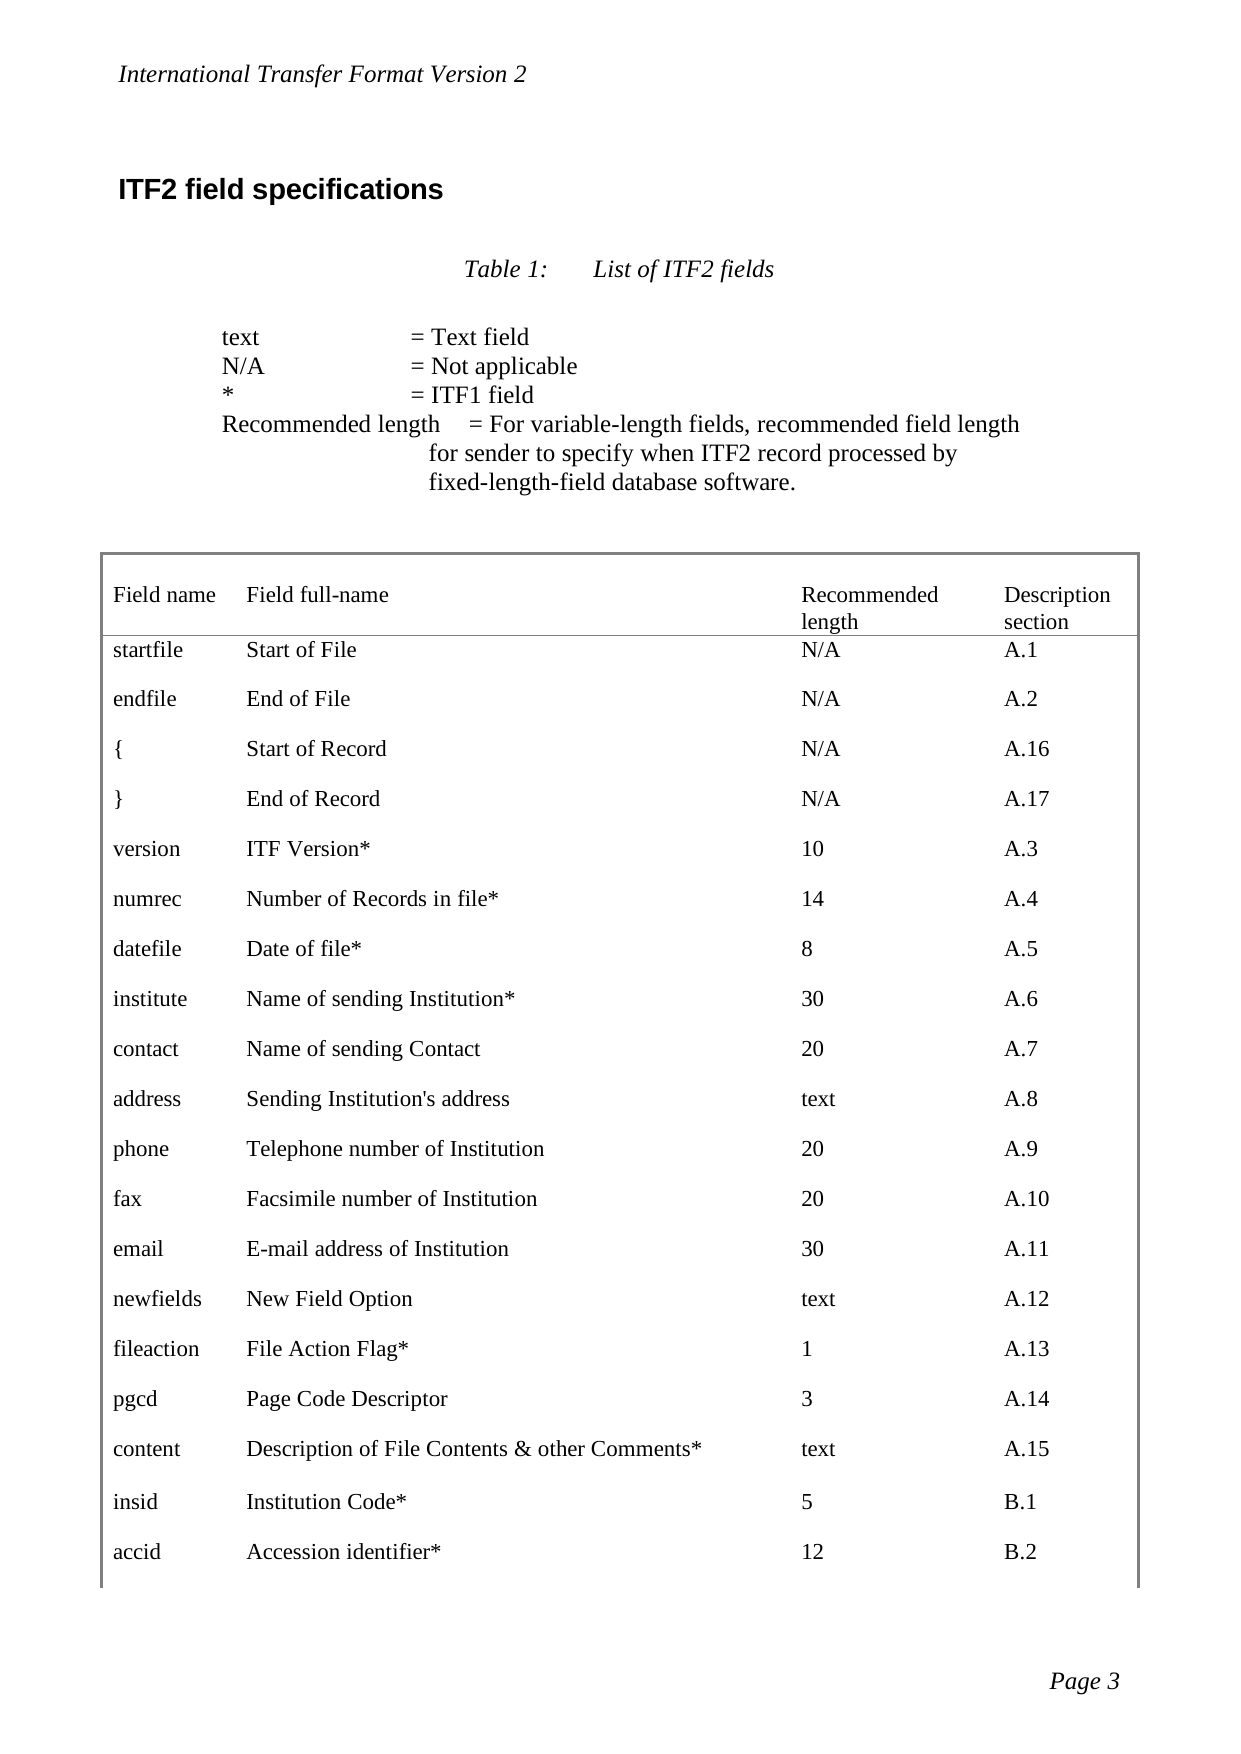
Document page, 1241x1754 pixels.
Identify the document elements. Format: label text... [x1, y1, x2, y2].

table_cell 30 [790, 1235, 993, 1284]
table_cell } [103, 785, 235, 834]
table_cell E-mail address of Institution [235, 1235, 790, 1284]
table_cell A.4 [993, 885, 1137, 934]
table_cell End of Record [235, 785, 790, 834]
table_cell 12 [790, 1538, 993, 1588]
table_cell File Action Flag* [235, 1335, 790, 1384]
table_cell Start of Record [235, 735, 790, 784]
subtitle ITF2 field specifications [118, 172, 1122, 206]
table_cell Sending Institution's address [235, 1085, 790, 1134]
table_cell numrec [103, 885, 235, 934]
table_header Field full-name [235, 555, 790, 634]
text * = ITF1 field [222, 380, 1022, 409]
table_cell A.1 [993, 636, 1137, 684]
table_cell B.2 [993, 1538, 1137, 1588]
table_cell 20 [790, 1185, 993, 1234]
text Table 1: List of ITF2 fields [118, 253, 1122, 283]
table_cell Accession identifier* [235, 1538, 790, 1588]
table_cell A.14 [993, 1385, 1137, 1434]
table_cell startfile [103, 636, 235, 684]
table_cell version [103, 835, 235, 884]
table_cell datefile [103, 935, 235, 984]
table_cell B.1 [993, 1488, 1137, 1538]
table_cell address [103, 1085, 235, 1134]
table_cell N/A [790, 735, 993, 784]
table_cell newfields [103, 1285, 235, 1334]
table_cell End of File [235, 685, 790, 734]
table_cell Facsimile number of Institution [235, 1185, 790, 1234]
table_cell A.11 [993, 1235, 1137, 1284]
table_cell contact [103, 1035, 235, 1084]
table_cell ITF Version* [235, 835, 790, 884]
table_cell A.15 [993, 1435, 1137, 1488]
text text = Text field [222, 322, 1022, 351]
table_cell 14 [790, 885, 993, 934]
table_cell 3 [790, 1385, 993, 1434]
table_cell insid [103, 1488, 235, 1538]
table_cell content [103, 1435, 235, 1488]
table_cell { [103, 735, 235, 784]
table_cell New Field Option [235, 1285, 790, 1334]
table_header Recommended length [790, 555, 993, 634]
table_cell accid [103, 1538, 235, 1588]
table_cell email [103, 1235, 235, 1284]
table_cell 20 [790, 1035, 993, 1084]
text Recommended length = For variable-length fields, recommended field length for sender to specify when ITF2 record processed by fixed-length-field database software. [222, 409, 1022, 496]
table_cell Start of File [235, 636, 790, 684]
table_cell fileaction [103, 1335, 235, 1384]
table_cell endfile [103, 685, 235, 734]
table_cell Number of Records in file* [235, 885, 790, 934]
table_cell A.10 [993, 1185, 1137, 1234]
table_cell A.2 [993, 685, 1137, 734]
table_cell pgcd [103, 1385, 235, 1434]
table_cell institute [103, 985, 235, 1034]
table_cell 5 [790, 1488, 993, 1538]
table_cell A.3 [993, 835, 1137, 884]
table_cell A.9 [993, 1135, 1137, 1184]
table_cell 20 [790, 1135, 993, 1184]
table_cell N/A [790, 685, 993, 734]
table_cell 1 [790, 1335, 993, 1384]
table_cell N/A [790, 785, 993, 834]
table_cell A.17 [993, 785, 1137, 834]
table_cell text [790, 1285, 993, 1334]
table_cell Date of file* [235, 935, 790, 984]
table_cell A.13 [993, 1335, 1137, 1384]
table_cell N/A [790, 636, 993, 684]
table_cell Institution Code* [235, 1488, 790, 1538]
table_header Field name [103, 555, 235, 634]
table_cell 8 [790, 935, 993, 984]
text N/A = Not applicable [222, 351, 1022, 380]
table_cell A.12 [993, 1285, 1137, 1334]
table_cell Telephone number of Institution [235, 1135, 790, 1184]
table_cell A.6 [993, 985, 1137, 1034]
table_cell A.7 [993, 1035, 1137, 1084]
table_cell phone [103, 1135, 235, 1184]
table_cell 10 [790, 835, 993, 884]
table_cell Description of File Contents & other Comments* [235, 1435, 790, 1488]
table_cell 30 [790, 985, 993, 1034]
table_cell text [790, 1435, 993, 1488]
table_cell A.8 [993, 1085, 1137, 1134]
table_cell Page Code Descriptor [235, 1385, 790, 1434]
table_cell text [790, 1085, 993, 1134]
table_header Description section [993, 555, 1137, 634]
table_cell Name of sending Contact [235, 1035, 790, 1084]
table_cell A.16 [993, 735, 1137, 784]
table_cell A.5 [993, 935, 1137, 984]
table_cell Name of sending Institution* [235, 985, 790, 1034]
table_cell fax [103, 1185, 235, 1234]
